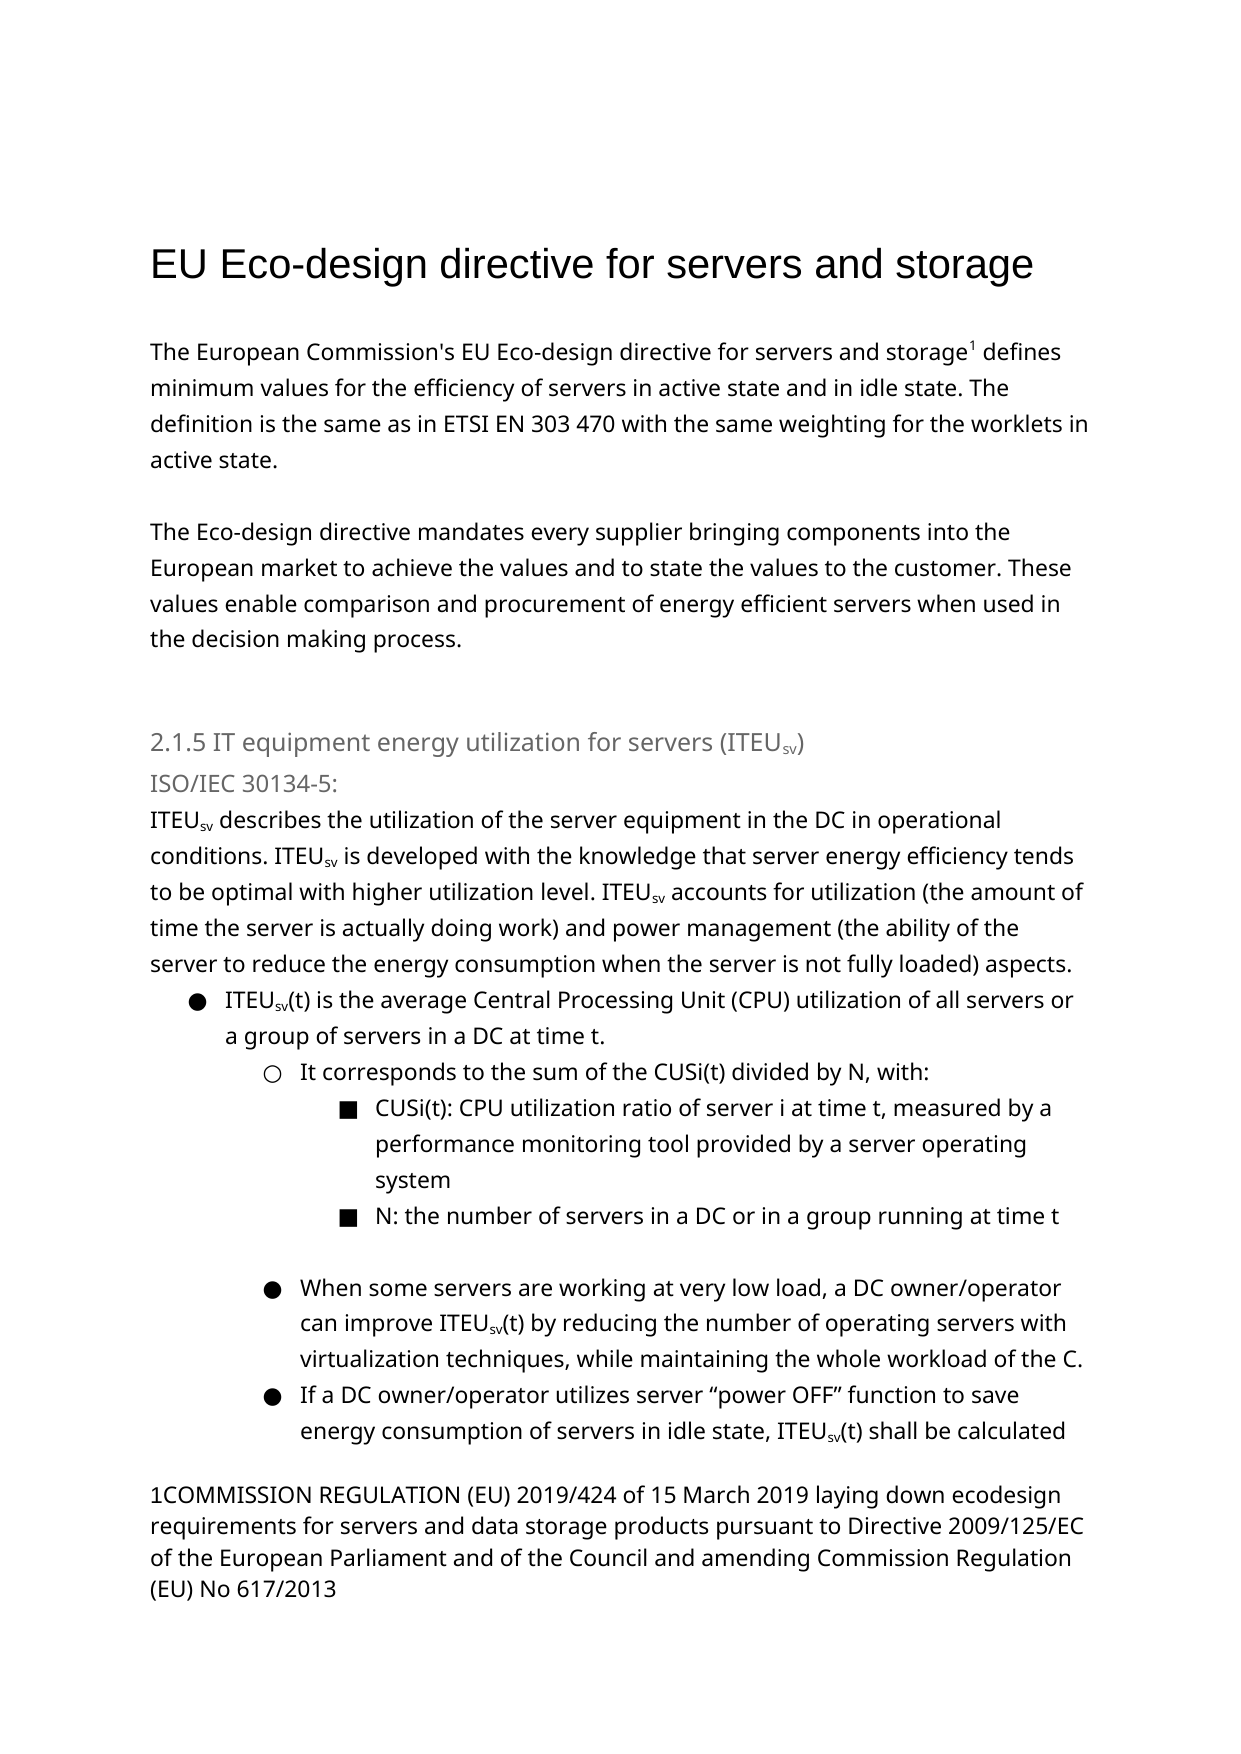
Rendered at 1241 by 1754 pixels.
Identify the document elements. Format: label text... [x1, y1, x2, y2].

text COMMISSION REGULATION (EU) 2019/424 of 15 March 2019 laying down ecodesign requirements for servers and data storage products pursuant to Directive 2009/125/EC of the European Parliament and of the Council and amending Commission Regulation (EU) No 617/2013 [150, 1479, 1090, 1604]
subtitle EU Eco-design directive for servers and storage [150, 239, 1090, 287]
list N: the number of servers in a DC or in a group running at time t [337, 1199, 1090, 1231]
list When some servers are working at very low load, a DC owner/operator can improve ITEUsv(t) by reducing the number of operating servers with virtualization techniques, while maintaining the whole workload of the C. [262, 1271, 1090, 1374]
text ITEUsv describes the utilization of the server equipment in the DC in operational conditions. ITEUsv is developed with the knowledge that server energy efficiency tends to be optimal with higher utilization level. ITEUsv accounts for utilization (the amount of time the server is actually doing work) and power management (the ability of the server to reduce the energy consumption when the server is not fully loaded) aspects. [150, 804, 1090, 979]
text ISO/IEC 30134-5: [150, 767, 1090, 799]
list If a DC owner/operator utilizes server “power OFF” function to save energy consumption of servers in idle state, ITEUsv(t) shall be calculated [262, 1379, 1090, 1446]
text The European Commission's EU Eco-design directive for servers and storage defines minimum values for the efficiency of servers in active state and in idle state. The definition is the same as in ETSI EN 303 470 with the same weighting for the worklets in active state. [150, 336, 1090, 475]
list CUSi(t): CPU utilization ratio of server i at time t, measured by a performance monitoring tool provided by a server operating system [337, 1092, 1090, 1195]
list It corresponds to the sum of the CUSi(t) divided by N, with: [262, 1056, 1090, 1087]
text The Eco-design directive mandates every supplier bringing components into the European market to achieve the values and to state the values to the customer. These values enable comparison and procurement of energy efficient servers when used in the decision making process. [150, 516, 1090, 655]
list ITEUsv(t) is the average Central Processing Unit (CPU) utilization of all servers or a group of servers in a DC at time t. [187, 984, 1090, 1051]
subtitle 2.1.5 IT equipment energy utilization for servers (ITEUsv) [150, 724, 1090, 758]
